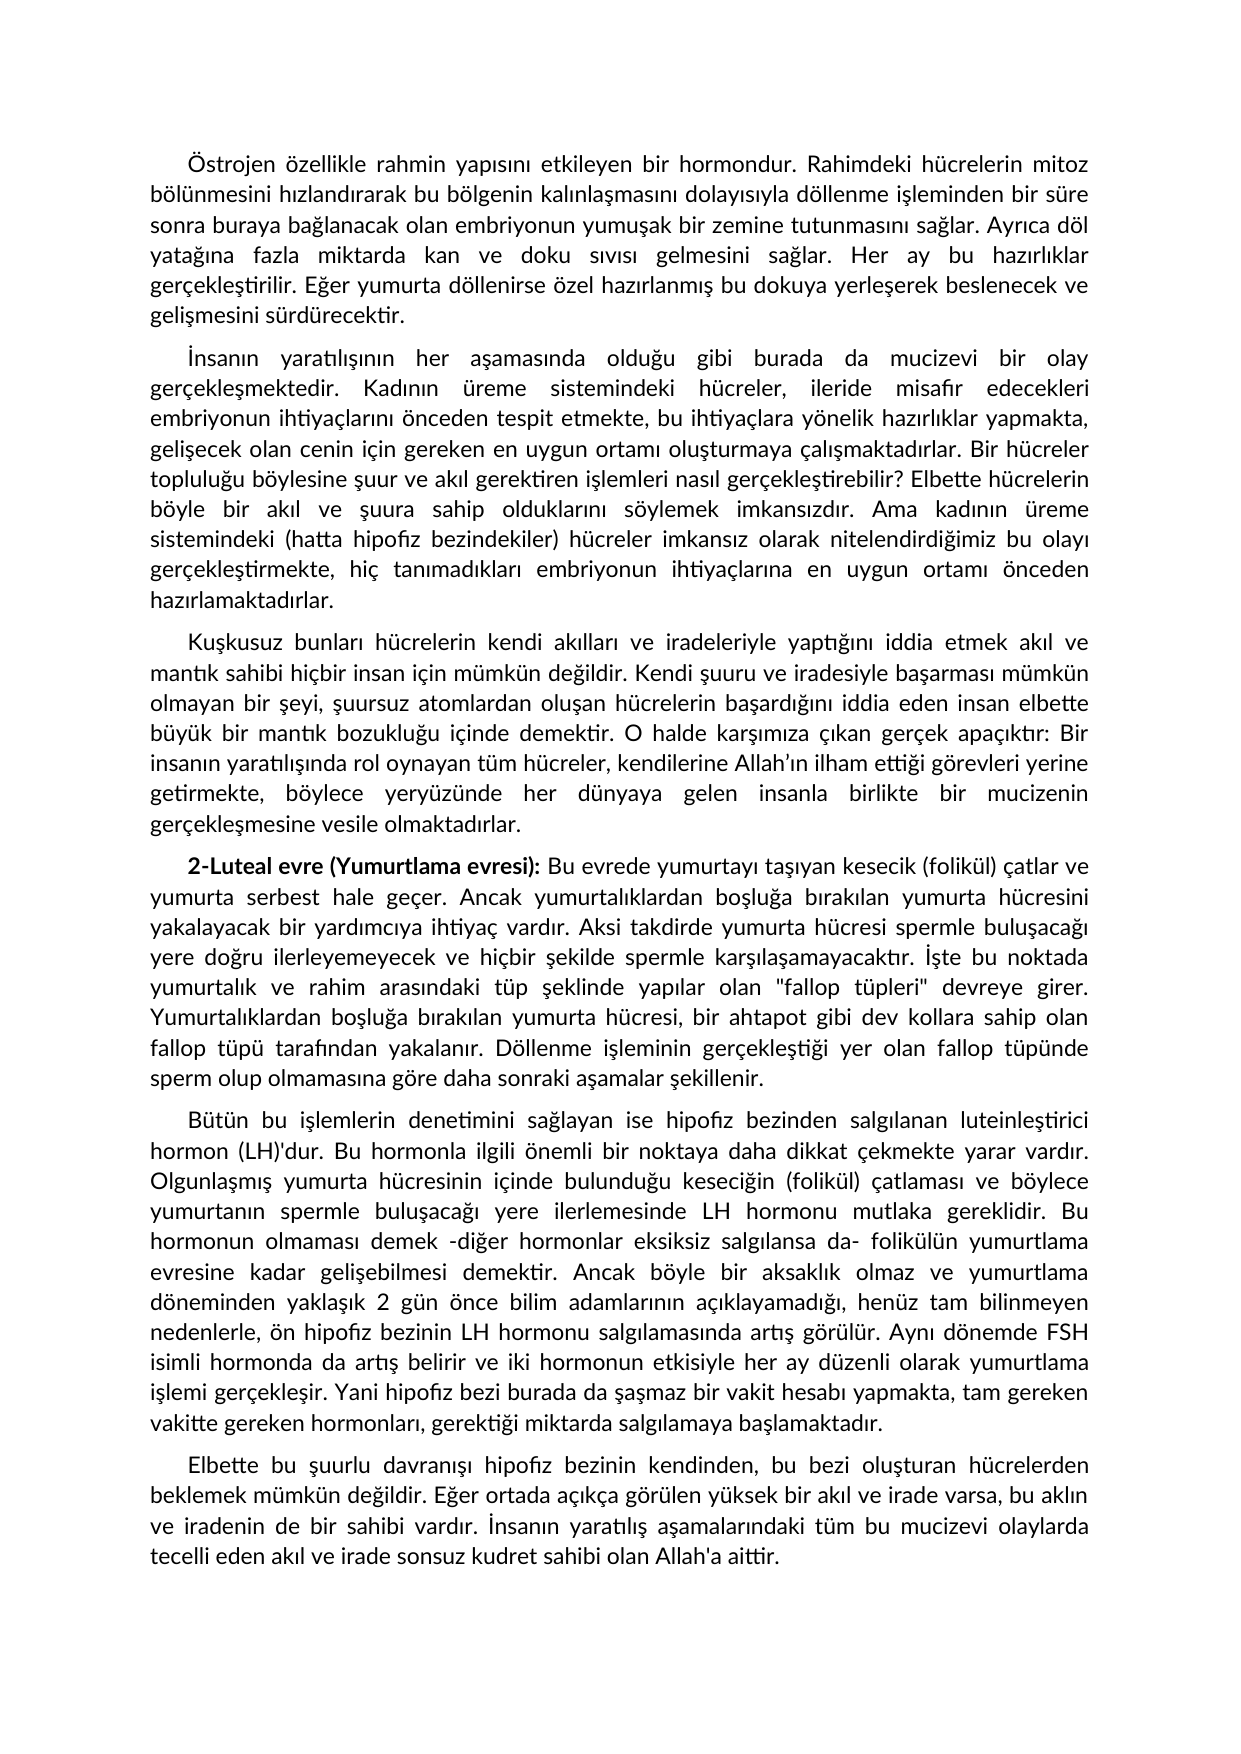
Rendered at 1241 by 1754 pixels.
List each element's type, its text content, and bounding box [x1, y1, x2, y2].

text Kuşkusuz bunları hücrelerin kendi akılları ve iradeleriyle yaptığını iddia etmek akıl ve mantık sahibi hiçbir insan için mümkün değildir. Kendi şuuru ve iradesiyle başarması mümkün olmayan bir şeyi, şuursuz atomlardan oluşan hücrelerin başardığını iddia eden insan elbette büyük bir mantık bozukluğu içinde demektir. O halde karşımıza çıkan gerçek apaçıktır: Bir insanın yaratılışında rol oynayan tüm hücreler, kendilerine Allah’ın ilham ettiği görevleri yerine getirmekte, böylece yeryüzünde her dünyaya gelen insanla birlikte bir mucizenin gerçekleşmesine vesile olmaktadırlar. [150, 628, 1090, 837]
text Östrojen özellikle rahmin yapısını etkileyen bir hormondur. Rahimdeki hücrelerin mitoz bölünmesini hızlandırarak bu bölgenin kalınlaşmasını dolayısıyla döllenme işleminden bir süre sonra buraya bağlanacak olan embriyonun yumuşak bir zemine tutunmasını sağlar. Ayrıca döl yatağına fazla miktarda kan ve doku sıvısı gelmesini sağlar. Her ay bu hazırlıklar gerçekleştirilir. Eğer yumurta döllenirse özel hazırlanmış bu dokuya yerleşerek beslenecek ve gelişmesini sürdürecektir. [150, 150, 1090, 328]
text Bütün bu işlemlerin denetimini sağlayan ise hipofiz bezinden salgılanan luteinleştirici hormon (LH)'dur. Bu hormonla ilgili önemli bir noktaya daha dikkat çekmekte yarar vardır. Olgunlaşmış yumurta hücresinin içinde bulunduğu keseciğin (folikül) çatlaması ve böylece yumurtanın spermle buluşacağı yere ilerlemesinde LH hormonu mutlaka gereklidir. Bu hormonun olmaması demek -diğer hormonlar eksiksiz salgılansa da- folikülün yumurtlama evresine kadar gelişebilmesi demektir. Ancak böyle bir aksaklık olmaz ve yumurtlama döneminden yaklaşık 2 gün önce bilim adamlarının açıklayamadığı, henüz tam bilinmeyen nedenlerle, ön hipofiz bezinin LH hormonu salgılamasında artış görülür. Aynı dönemde FSH isimli hormonda da artış belirir ve iki hormonun etkisiyle her ay düzenli olarak yumurtlama işlemi gerçekleşir. Yani hipofiz bezi burada da şaşmaz bir vakit hesabı yapmakta, tam gereken vakitte gereken hormonları, gerektiği miktarda salgılamaya başlamaktadır. [150, 1106, 1090, 1436]
text 2-Luteal evre (Yumurtlama evresi): Bu evrede yumurtayı taşıyan kesecik (folikül) çatlar ve yumurta serbest hale geçer. Ancak yumurtalıklardan boşluğa bırakılan yumurta hücresini yakalayacak bir yardımcıya ihtiyaç vardır. Aksi takdirde yumurta hücresi spermle buluşacağı yere doğru ilerleyemeyecek ve hiçbir şekilde spermle karşılaşamayacaktır. İşte bu noktada yumurtalık ve rahim arasındaki tüp şeklinde yapılar olan "fallop tüpleri" devreye girer. Yumurtalıklardan boşluğa bırakılan yumurta hücresi, bir ahtapot gibi dev kollara sahip olan fallop tüpü tarafından yakalanır. Döllenme işleminin gerçekleştiği yer olan fallop tüpünde sperm olup olmamasına göre daha sonraki aşamalar şekillenir. [150, 852, 1090, 1091]
text Elbette bu şuurlu davranışı hipofiz bezinin kendinden, bu bezi oluşturan hücrelerden beklemek mümkün değildir. Eğer ortada açıkça görülen yüksek bir akıl ve irade varsa, bu aklın ve iradenin de bir sahibi vardır. İnsanın yaratılış aşamalarındaki tüm bu mucizevi olaylarda tecelli eden akıl ve irade sonsuz kudret sahibi olan Allah'a aittir. [150, 1451, 1090, 1569]
text İnsanın yaratılışının her aşamasında olduğu gibi burada da mucizevi bir olay gerçekleşmektedir. Kadının üreme sistemindeki hücreler, ileride misafir edecekleri embriyonun ihtiyaçlarını önceden tespit etmekte, bu ihtiyaçlara yönelik hazırlıklar yapmakta, gelişecek olan cenin için gereken en uygun ortamı oluşturmaya çalışmaktadırlar. Bir hücreler topluluğu böylesine şuur ve akıl gerektiren işlemleri nasıl gerçekleştirebilir? Elbette hücrelerin böyle bir akıl ve şuura sahip olduklarını söylemek imkansızdır. Ama kadının üreme sistemindeki (hatta hipofiz bezindekiler) hücreler imkansız olarak nitelendirdiğimiz bu olayı gerçekleştirmekte, hiç tanımadıkları embriyonun ihtiyaçlarına en uygun ortamı önceden hazırlamaktadırlar. [150, 344, 1090, 613]
